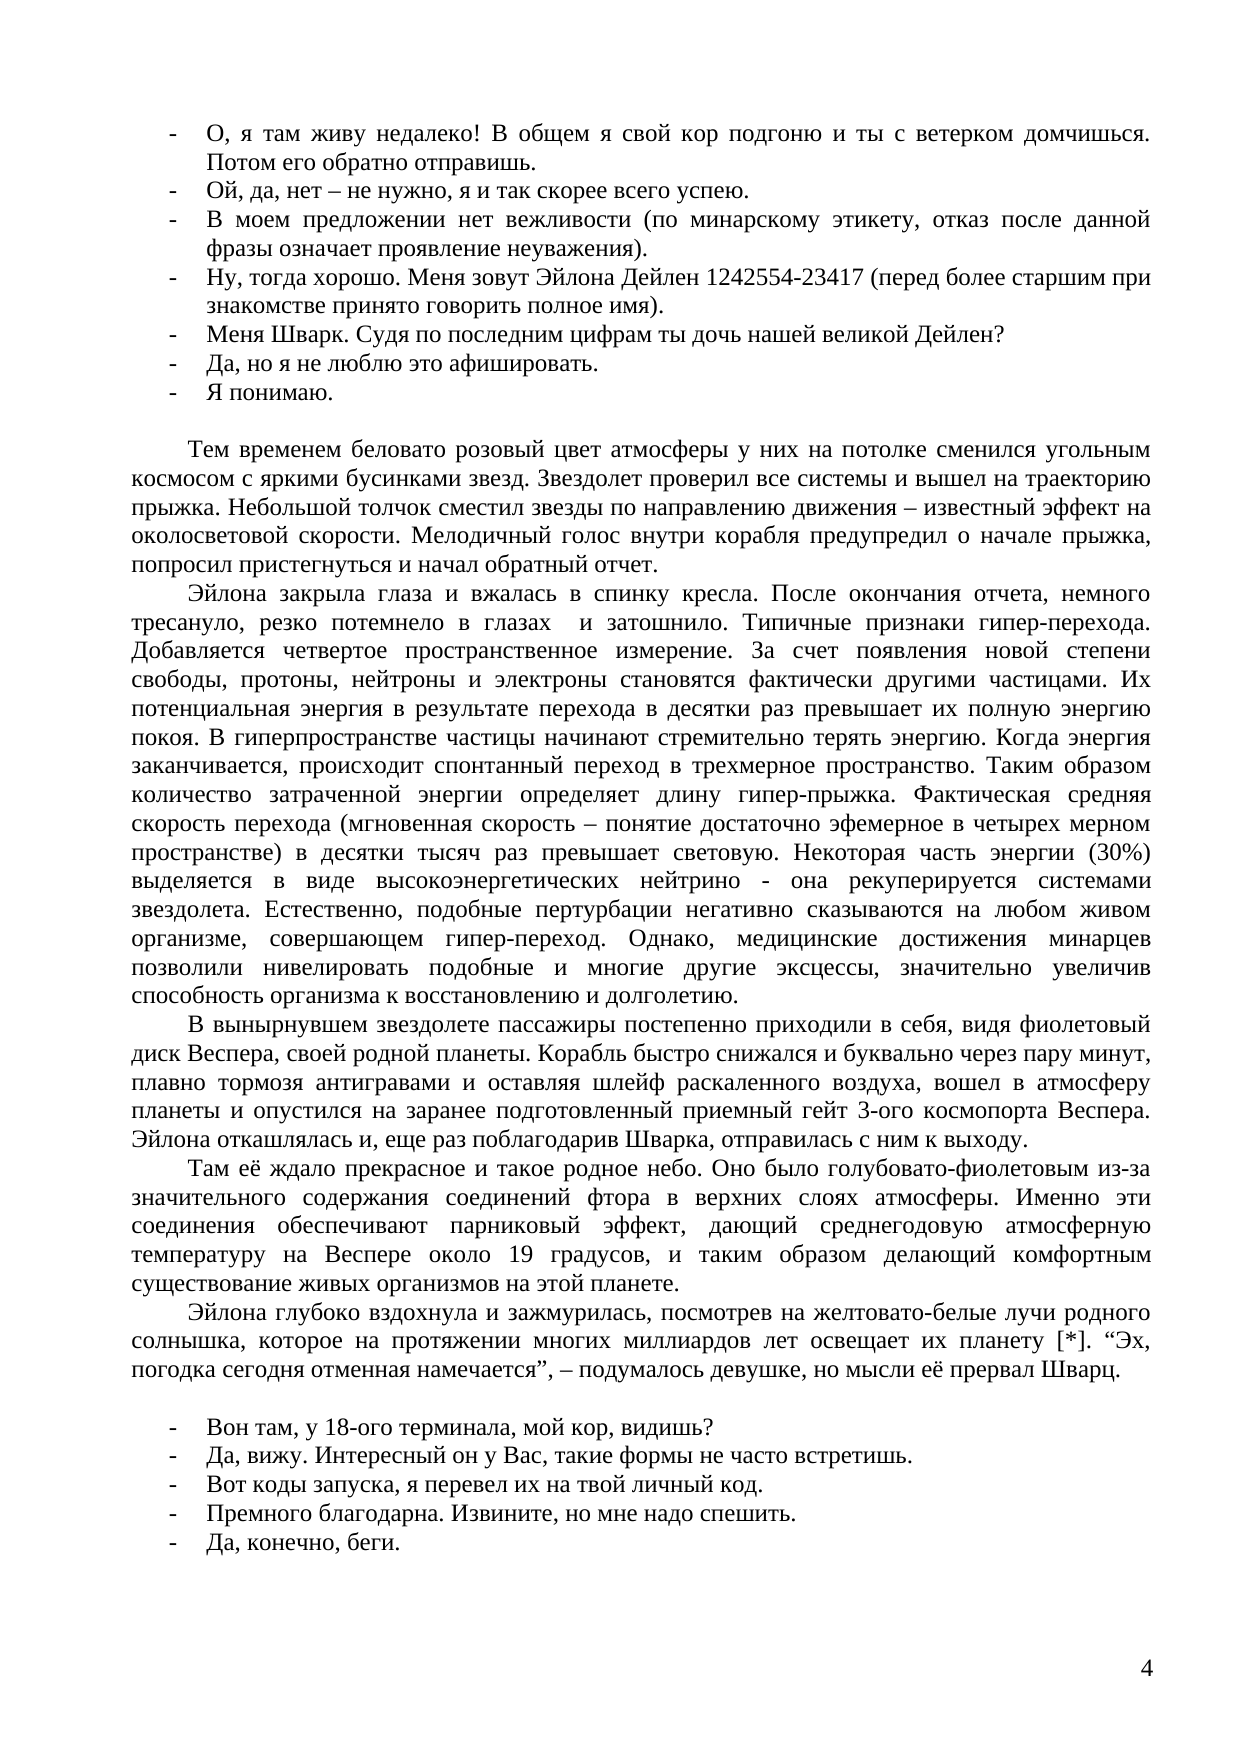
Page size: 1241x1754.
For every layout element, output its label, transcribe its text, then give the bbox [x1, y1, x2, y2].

list Да, но я не люблю это афишировать. [169, 348, 1152, 377]
text Там её ждало прекрасное и такое родное небо. Оно было голубовато-фиолетовым из-за значительного содержания соединений фтора в верхних слоях атмосферы. Именно эти соединения обеспечивают парниковый эффект, дающий среднегодовую атмосферную температуру на Веспере около 19 градусов, и таким образом делающий комфортным существование живых организмов на этой планете. [131, 1153, 1152, 1297]
list Вон там, у 18-ого терминала, мой кор, видишь? [169, 1412, 1152, 1441]
text В вынырнувшем звездолете пассажиры постепенно приходили в себя, видя фиолетовый диск Веспера, своей родной планеты. Корабль быстро снижался и буквально через пару минут, плавно тормозя антигравами и оставляя шлейф раскаленного воздуха, вошел в атмосферу планеты и опустился на заранее подготовленный приемный гейт 3-ого космопорта Веспера. Эйлона откашлялась и, еще раз поблагодарив Шварка, отправилась с ним к выходу. [131, 1009, 1152, 1153]
list О, я там живу недалеко! В общем я свой кор подгоню и ты с ветерком домчишься. Потом его обратно отправишь. [169, 118, 1152, 176]
text Эйлона глубоко вздохнула и зажмурилась, посмотрев на желтовато-белые лучи родного солнышка, которое на протяжении многих миллиардов лет освещает их планету [*]. “Эх, погодка сегодня отменная намечается”, – подумалось девушке, но мысли её прервал Шварц. [131, 1297, 1152, 1383]
text Тем временем беловато розовый цвет атмосферы у них на потолке сменился угольным космосом с яркими бусинками звезд. Звездолет проверил все системы и вышел на траекторию прыжка. Небольшой толчок сместил звезды по направлению движения – известный эффект на околосветовой скорости. Мелодичный голос внутри корабля предупредил о начале прыжка, попросил пристегнуться и начал обратный отчет. [131, 434, 1152, 578]
list Да, вижу. Интересный он у Вас, такие формы не часто встретишь. [169, 1441, 1152, 1469]
list Ну, тогда хорошо. Меня зовут Эйлона Дейлен 1242554-23417 (перед более старшим при знакомстве принято говорить полное имя). [169, 262, 1152, 319]
list Я понимаю. [169, 377, 1152, 406]
list В моем предложении нет вежливости (по минарскому этикету, отказ после данной фразы означает проявление неуважения). [169, 204, 1152, 262]
list Вот коды запуска, я перевел их на твой личный код. [169, 1469, 1152, 1498]
list Да, конечно, беги. [169, 1527, 1152, 1556]
list Ой, да, нет – не нужно, я и так скорее всего успею. [169, 176, 1152, 204]
list Меня Шварк. Судя по последним цифрам ты дочь нашей великой Дейлен? [169, 319, 1152, 348]
list Премного благодарна. Извините, но мне надо спешить. [169, 1498, 1152, 1527]
text Эйлона закрыла глаза и вжалась в спинку кресла. После окончания отчета, немного тресануло, резко потемнело в глазах и затошнило. Типичные признаки гипер-перехода. Добавляется четвертое пространственное измерение. За счет появления новой степени свободы, протоны, нейтроны и электроны становятся фактически другими частицами. Их потенциальная энергия в результате перехода в десятки раз превышает их полную энергию покоя. В гиперпространстве частицы начинают стремительно терять энергию. Когда энергия заканчивается, происходит спонтанный переход в трехмерное пространство. Таким образом количество затраченной энергии определяет длину гипер-прыжка. Фактическая средняя скорость перехода (мгновенная скорость – понятие достаточно эфемерное в четырех мерном пространстве) в десятки тысяч раз превышает световую. Некоторая часть энергии (30%) выделяется в виде высокоэнергетических нейтрино - она рекуперируется системами звездолета. Естественно, подобные пертурбации негативно сказываются на любом живом организме, совершающем гипер-переход. Однако, медицинские достижения минарцев позволили нивелировать подобные и многие другие эксцессы, значительно увеличив способность организма к восстановлению и долголетию. [131, 578, 1152, 1009]
